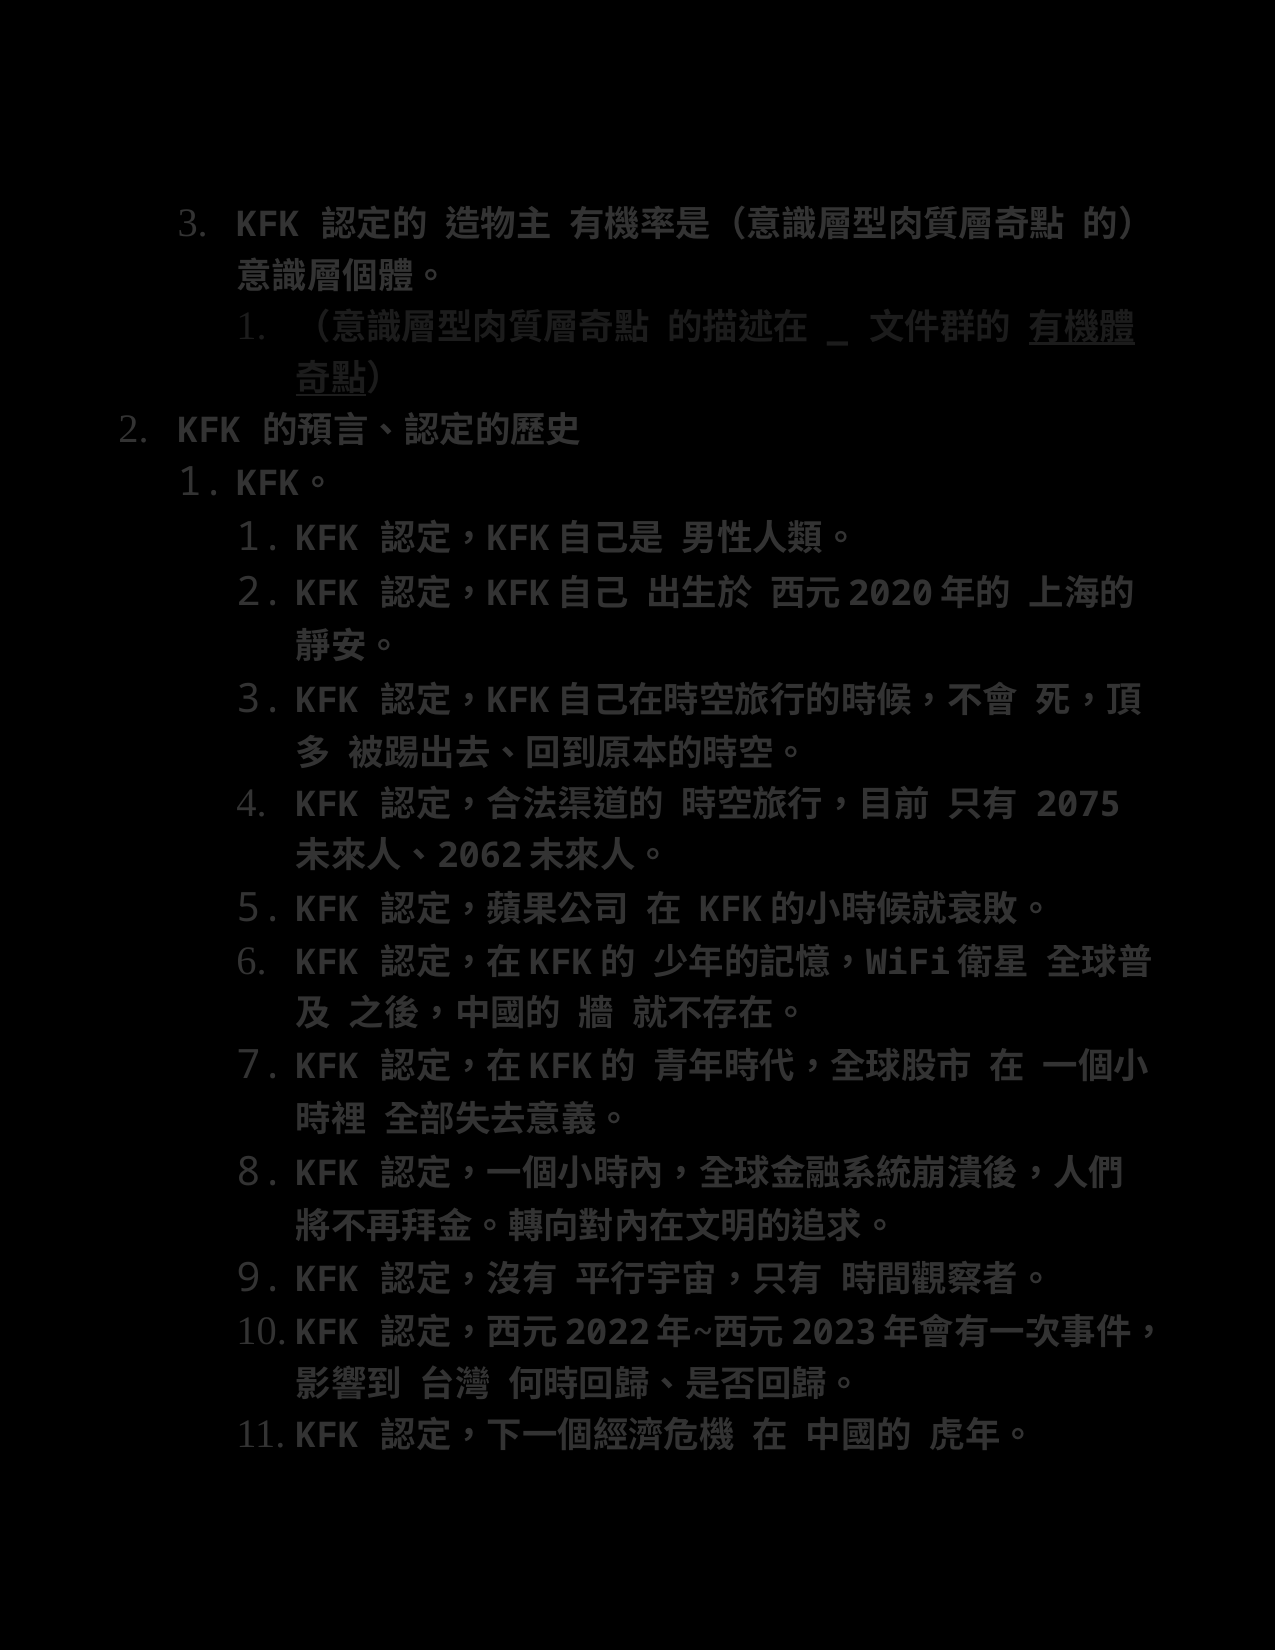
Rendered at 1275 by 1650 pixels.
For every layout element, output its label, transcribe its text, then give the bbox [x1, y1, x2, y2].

list KFK 認定，西元2022年~西元2023年會有一次事件，影響到 台灣 何時回歸、是否回歸。 [236, 1303, 1157, 1406]
list KFK 認定，合法渠道的 時空旅行，目前 只有 2075未來人、2062未來人。 [236, 775, 1157, 878]
list KFK 認定，在KFK的 少年的記憶，WiFi衛星 全球普及 之後，中國的 牆 就不存在。 [236, 933, 1157, 1036]
list KFK 認定，KFK自己在時空旅行的時候，不會 死，頂多 被踢出去、回到原本的時空。 [236, 669, 1157, 775]
list KFK 認定，沒有 平行宇宙，只有 時間觀察者。 [236, 1248, 1157, 1303]
list KFK 認定的 造物主 有機率是（意識層型肉質層奇點 的）意識層個體。 [177, 196, 1157, 298]
list KFK 認定，KFK自己 出生於 西元2020年的 上海的 靜安。 [236, 563, 1157, 669]
list KFK 認定，一個小時內，全球金融系統崩潰後，人們將不再拜金。轉向對內在文明的追求。 [236, 1142, 1157, 1248]
list KFK 認定，下一個經濟危機 在 中國的 虎年。 [236, 1406, 1157, 1457]
list KFK 的預言、認定的歷史 [118, 401, 1157, 452]
list （意識層型肉質層奇點 的描述在 _ 文件群的 有機體奇點） [236, 298, 1157, 401]
list KFK 認定，在KFK的 青年時代，全球股市 在 一個小時裡 全部失去意義。 [236, 1036, 1157, 1142]
list KFK 認定，KFK自己是 男性人類。 [236, 507, 1157, 563]
list KFK 認定，蘋果公司 在 KFK的小時候就衰敗。 [236, 878, 1157, 933]
list KFK。 [177, 452, 1157, 507]
